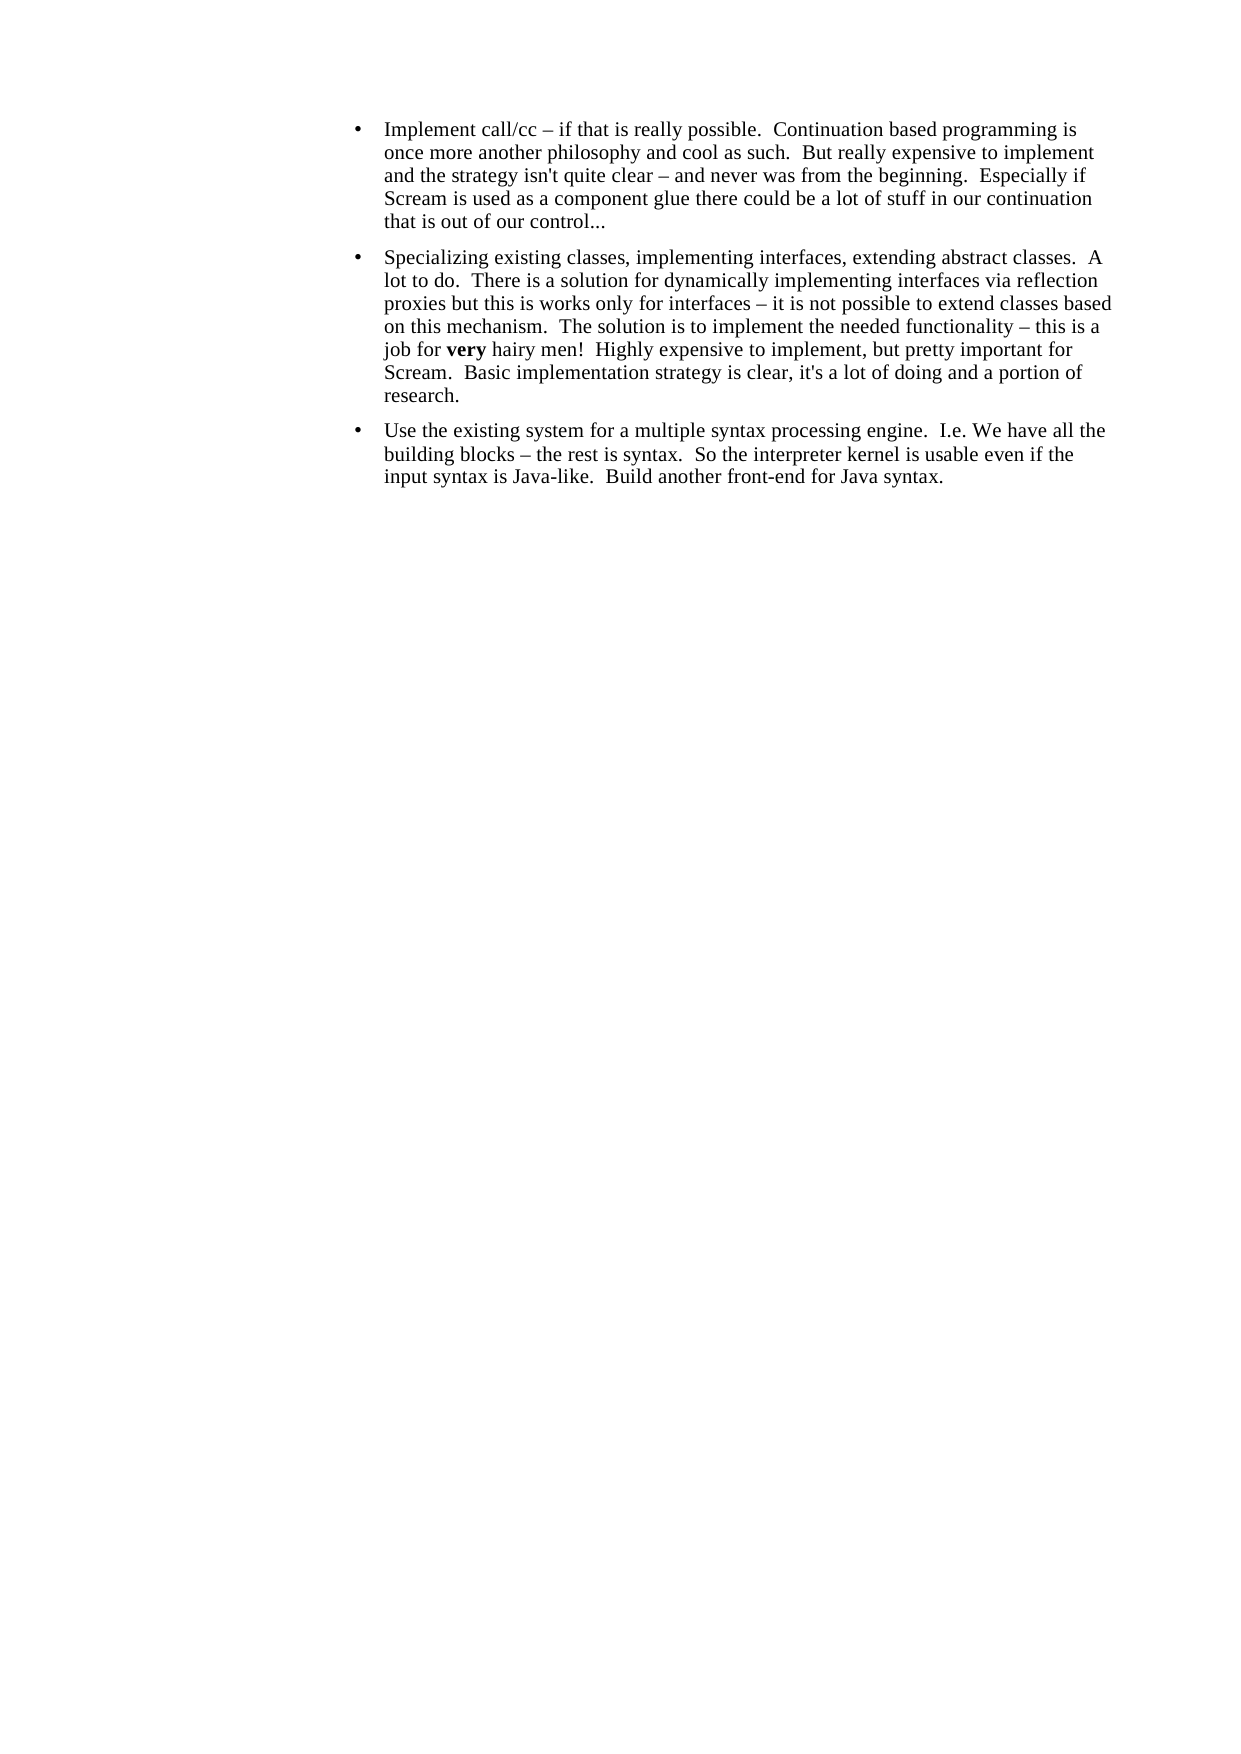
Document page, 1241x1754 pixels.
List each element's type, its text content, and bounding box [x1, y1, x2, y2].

list Specializing existing classes, implementing interfaces, extending abstract classes. A lot to do. There is a solution for dynamically implementing interfaces via reflection proxies but this is works only for interfaces – it is not possible to extend classes based on this mechanism. The solution is to implement the needed functionality – this is a job for very hairy men! Highly expensive to implement, but pretty important for Scream. Basic implementation strategy is clear, it's a lot of doing and a portion of research. [354, 246, 1122, 407]
list Implement call/cc – if that is really possible. Continuation based programming is once more another philosophy and cool as such. But really expensive to implement and the strategy isn't quite clear – and never was from the beginning. Especially if Scream is used as a component glue there could be a lot of stuff in our continuation that is out of our control... [354, 118, 1122, 233]
list Use the existing system for a multiple syntax processing engine. I.e. We have all the building blocks – the rest is syntax. So the interpreter kernel is usable even if the input syntax is Java-like. Build another front-end for Java syntax. [354, 419, 1122, 488]
